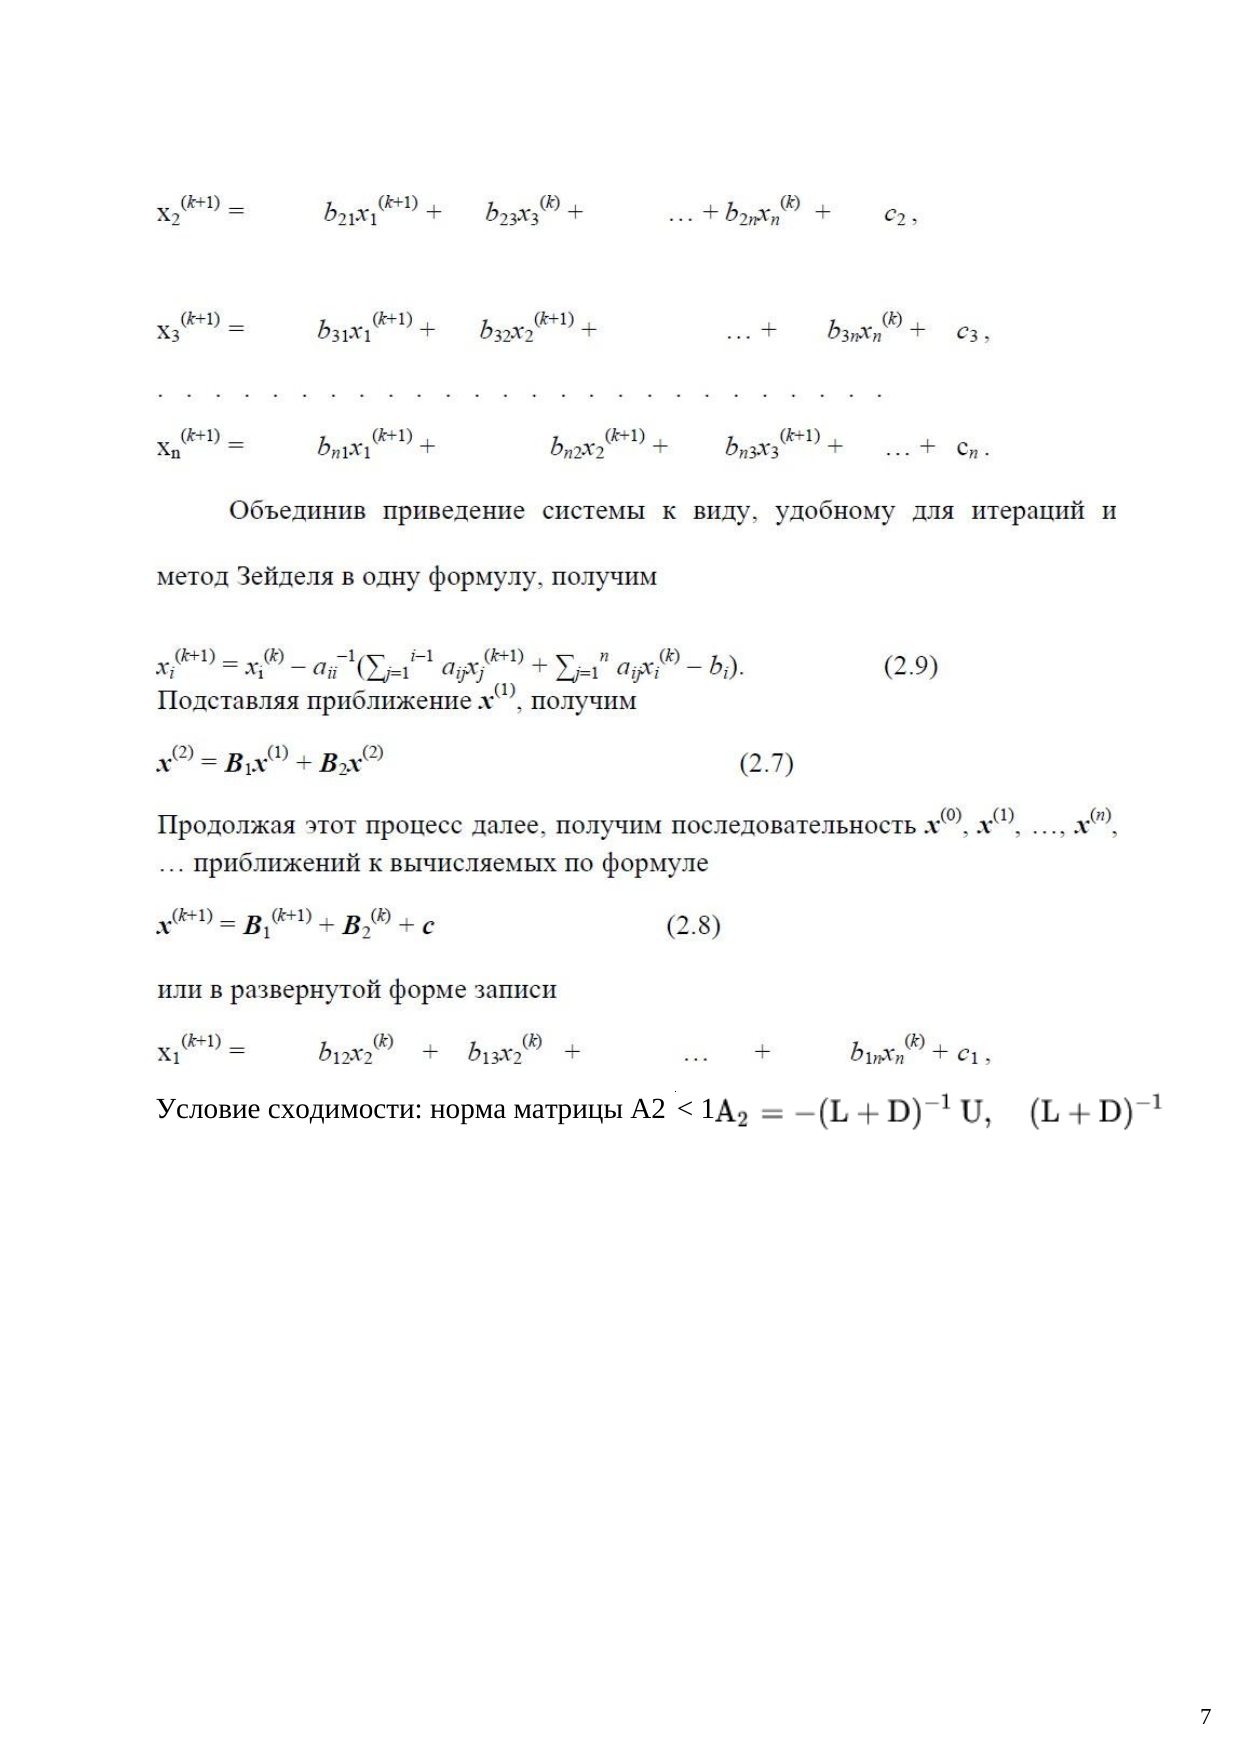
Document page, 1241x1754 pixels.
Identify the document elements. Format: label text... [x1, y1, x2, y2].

picture [714, 1090, 1189, 1141]
text [1189, 1091, 1211, 1141]
picture [155, 195, 1118, 1065]
text Условие сходимости: норма матрицы A2 < 1 [155, 1091, 714, 1141]
